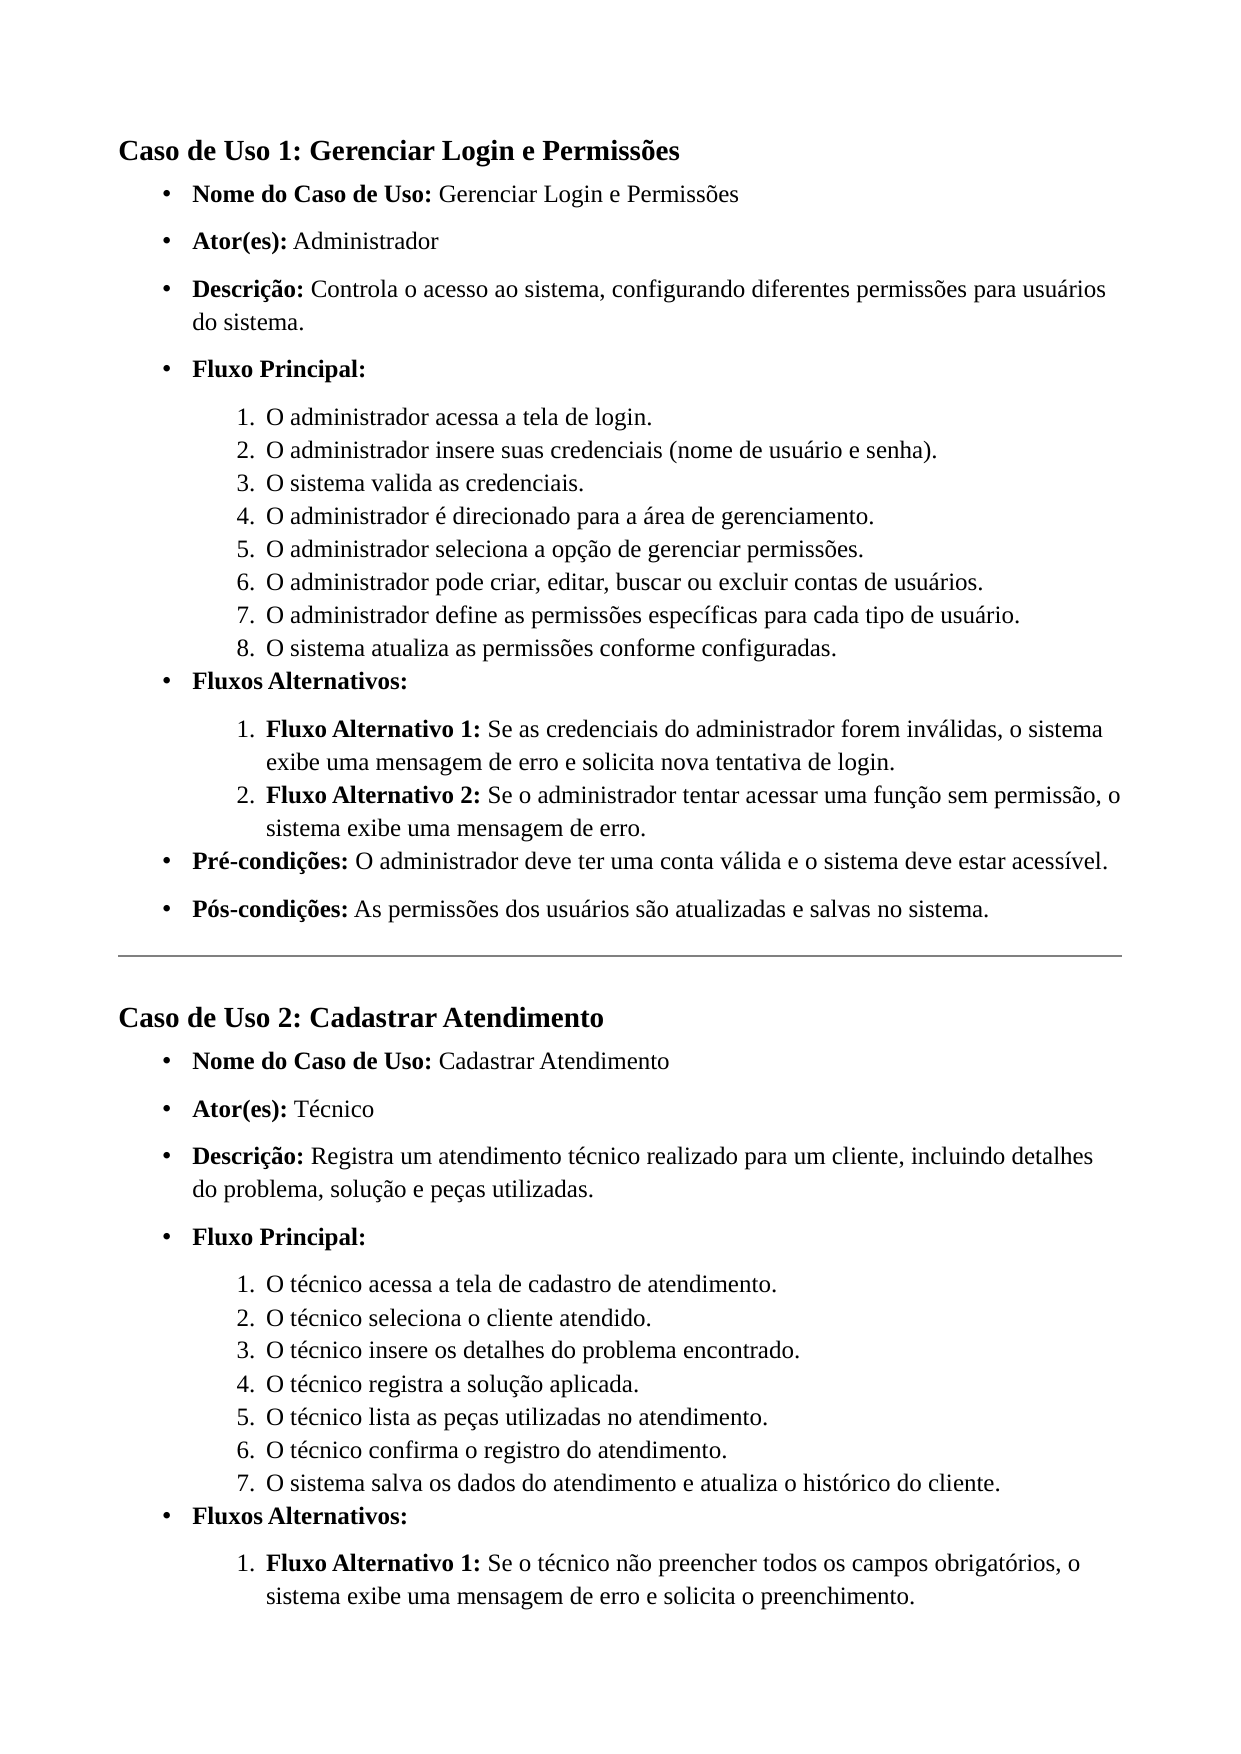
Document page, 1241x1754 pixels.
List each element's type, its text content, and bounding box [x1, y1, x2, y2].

list O administrador é direcionado para a área de gerenciamento. [236, 501, 1122, 530]
list O técnico registra a solução aplicada. [236, 1369, 1122, 1397]
list Ator(es): Administrador [162, 226, 1122, 255]
list Fluxo Alternativo 1: Se o técnico não preencher todos os campos obrigatórios, o sistema exibe uma mensagem de erro e solicita o preenchimento. [236, 1548, 1122, 1610]
list O administrador define as permissões específicas para cada tipo de usuário. [236, 600, 1122, 629]
list O administrador insere suas credenciais (nome de usuário e senha). [236, 435, 1122, 464]
list O técnico confirma o registro do atendimento. [236, 1435, 1122, 1463]
list Fluxo Principal: [162, 354, 1122, 383]
list Fluxos Alternativos: [162, 1501, 1122, 1529]
subtitle Caso de Uso 1: Gerenciar Login e Permissões [118, 133, 1122, 166]
list O técnico lista as peças utilizadas no atendimento. [236, 1402, 1122, 1430]
list O administrador pode criar, editar, buscar ou excluir contas de usuários. [236, 567, 1122, 596]
list Descrição: Registra um atendimento técnico realizado para um cliente, incluindo detalhes do problema, solução e peças utilizadas. [162, 1141, 1122, 1203]
list Fluxo Alternativo 1: Se as credenciais do administrador forem inválidas, o sistema exibe uma mensagem de erro e solicita nova tentativa de login. [236, 714, 1122, 776]
list O técnico insere os detalhes do problema encontrado. [236, 1336, 1122, 1364]
list Ator(es): Técnico [162, 1094, 1122, 1122]
list Descrição: Controla o acesso ao sistema, configurando diferentes permissões para usuários do sistema. [162, 274, 1122, 336]
list Nome do Caso de Uso: Cadastrar Atendimento [162, 1046, 1122, 1075]
list O administrador seleciona a opção de gerenciar permissões. [236, 534, 1122, 563]
list Pós-condições: As permissões dos usuários são atualizadas e salvas no sistema. [162, 894, 1122, 922]
list O administrador acessa a tela de login. [236, 402, 1122, 431]
list Fluxo Alternativo 2: Se o administrador tentar acessar uma função sem permissão, o sistema exibe uma mensagem de erro. [236, 780, 1122, 842]
list O sistema salva os dados do atendimento e atualiza o histórico do cliente. [236, 1468, 1122, 1496]
subtitle Caso de Uso 2: Cadastrar Atendimento [118, 1000, 1122, 1034]
list O sistema atualiza as permissões conforme configuradas. [236, 633, 1122, 662]
list O técnico acessa a tela de cadastro de atendimento. [236, 1269, 1122, 1298]
list O técnico seleciona o cliente atendido. [236, 1303, 1122, 1331]
list Pré-condições: O administrador deve ter uma conta válida e o sistema deve estar acessível. [162, 846, 1122, 875]
list Fluxos Alternativos: [162, 666, 1122, 695]
list Fluxo Principal: [162, 1222, 1122, 1251]
list Nome do Caso de Uso: Gerenciar Login e Permissões [162, 179, 1122, 207]
list O sistema valida as credenciais. [236, 468, 1122, 497]
